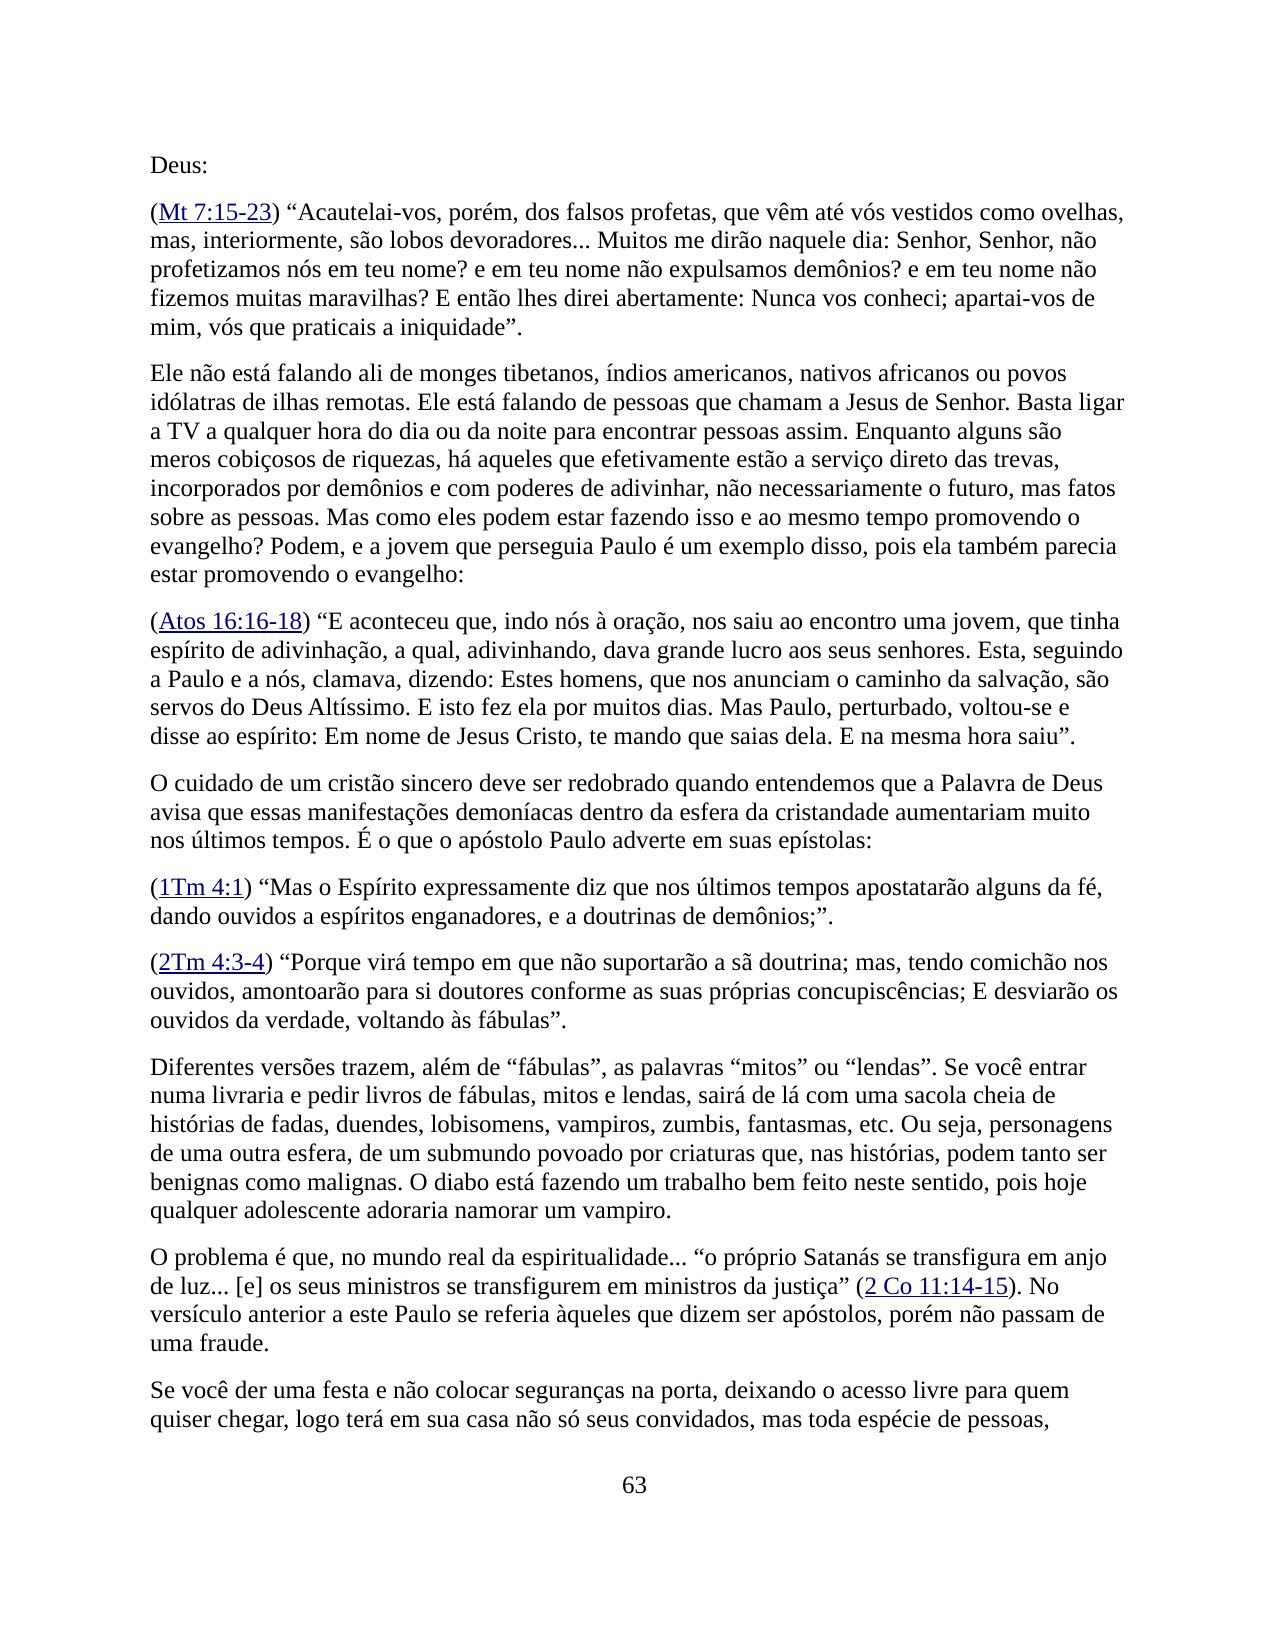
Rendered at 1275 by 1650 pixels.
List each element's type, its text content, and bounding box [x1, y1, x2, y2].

text Se você der uma festa e não colocar seguranças na porta, deixando o acesso livre para quem quiser chegar, logo terá em sua casa não só seus convidados, mas toda espécie de pessoas, [150, 1375, 1125, 1432]
text (2Tm 4:3-4) “Porque virá tempo em que não suportarão a sã doutrina; mas, tendo comichão nos ouvidos, amontoarão para si doutores conforme as suas próprias concupiscências; E desviarão os ouvidos da verdade, voltando às fábulas”. [150, 947, 1125, 1034]
text Ele não está falando ali de monges tibetanos, índios americanos, nativos africanos ou povos idólatras de ilhas remotas. Ele está falando de pessoas que chamam a Jesus de Senhor. Basta ligar a TV a qualquer hora do dia ou da noite para encontrar pessoas assim. Enquanto alguns são meros cobiçosos de riquezas, há aqueles que efetivamente estão a serviço direto das trevas, incorporados por demônios e com poderes de adivinhar, não necessariamente o futuro, mas fatos sobre as pessoas. Mas como eles podem estar fazendo isso e ao mesmo tempo promovendo o evangelho? Podem, e a jovem que perseguia Paulo é um exemplo disso, pois ela também parecia estar promovendo o evangelho: [150, 358, 1125, 588]
text Diferentes versões trazem, além de “fábulas”, as palavras “mitos” ou “lendas”. Se você entrar numa livraria e pedir livros de fábulas, mitos e lendas, sairá de lá com uma sacola cheia de histórias de fadas, duendes, lobisomens, vampiros, zumbis, fantasmas, etc. Ou seja, personagens de uma outra esfera, de um submundo povoado por criaturas que, nas histórias, podem tanto ser benignas como malignas. O diabo está fazendo um trabalho bem feito neste sentido, pois hoje qualquer adolescente adoraria namorar um vampiro. [150, 1052, 1125, 1224]
text (Mt 7:15-23) “Acautelai-vos, porém, dos falsos profetas, que vêm até vós vestidos como ovelhas, mas, interiormente, são lobos devoradores... Muitos me dirão naquele dia: Senhor, Senhor, não profetizamos nós em teu nome? e em teu nome não expulsamos demônios? e em teu nome não fizemos muitas maravilhas? E então lhes direi abertamente: Nunca vos conheci; apartai-vos de mim, vós que praticais a iniquidade”. [150, 197, 1125, 340]
text O problema é que, no mundo real da espiritualidade... “o próprio Satanás se transfigura em anjo de luz... [e] os seus ministros se transfigurem em ministros da justiça” (2 Co 11:14-15). No versículo anterior a este Paulo se referia àqueles que dizem ser apóstolos, porém não passam de uma fraude. [150, 1242, 1125, 1357]
text (Atos 16:16-18) “E aconteceu que, indo nós à oração, nos saiu ao encontro uma jovem, que tinha espírito de adivinhação, a qual, adivinhando, dava grande lucro aos seus senhores. Esta, seguindo a Paulo e a nós, clamava, dizendo: Estes homens, que nos anunciam o caminho da salvação, são servos do Deus Altíssimo. E isto fez ela por muitos dias. Mas Paulo, perturbado, voltou-se e disse ao espírito: Em nome de Jesus Cristo, te mando que saias dela. E na mesma hora saiu”. [150, 606, 1125, 750]
text Deus: [150, 150, 1125, 179]
text O cuidado de um cristão sincero deve ser redobrado quando entendemos que a Palavra de Deus avisa que essas manifestações demoníacas dentro da esfera da cristandade aumentariam muito nos últimos tempos. É o que o apóstolo Paulo adverte em suas epístolas: [150, 768, 1125, 854]
text (1Tm 4:1) “Mas o Espírito expressamente diz que nos últimos tempos apostatarão alguns da fé, dando ouvidos a espíritos enganadores, e a doutrinas de demônios;”. [150, 872, 1125, 929]
